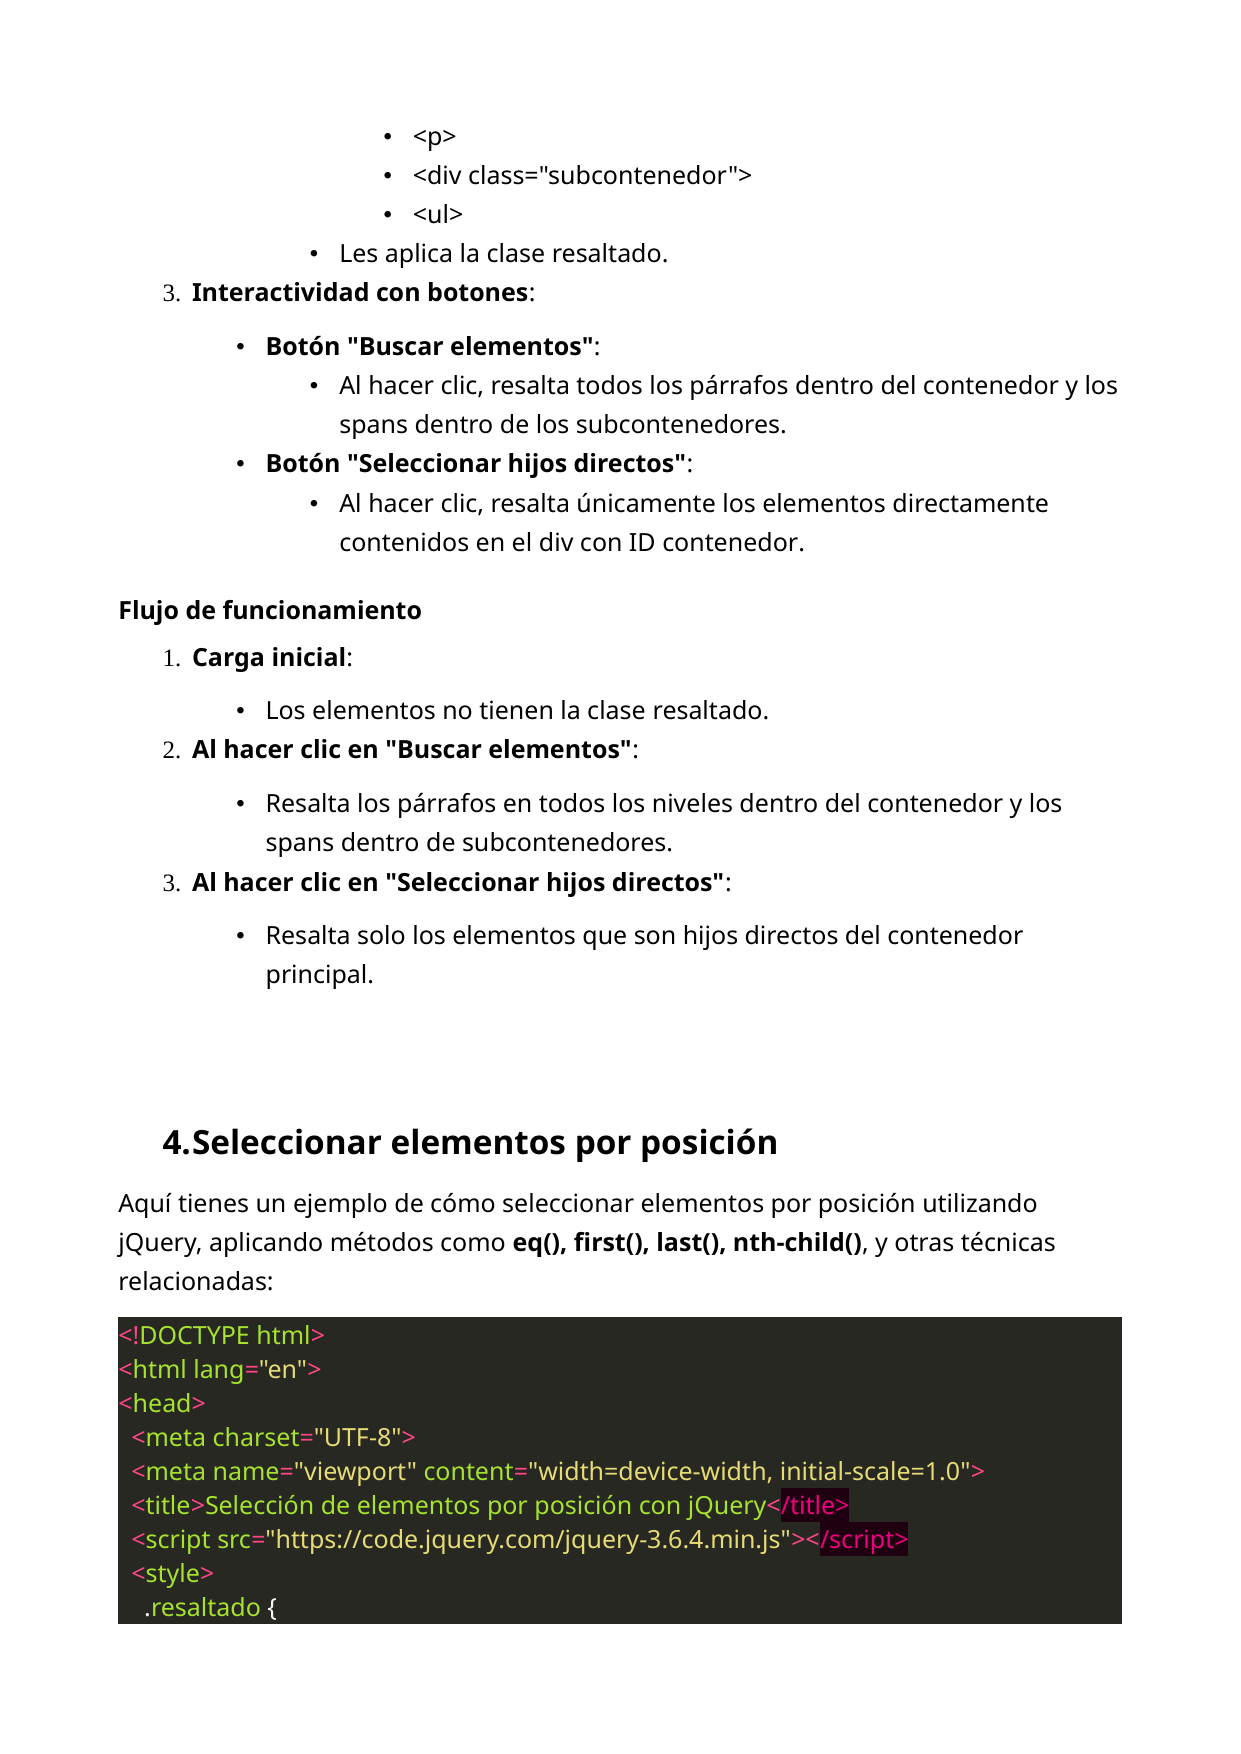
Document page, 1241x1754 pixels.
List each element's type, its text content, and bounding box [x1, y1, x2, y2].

list <ul> [383, 196, 1122, 231]
list Al hacer clic en "Buscar elementos": [162, 732, 1122, 766]
text <script src="https://code.jquery.com/jquery-3.6.4.min.js"></script> [118, 1522, 1122, 1556]
list <p> [383, 118, 1122, 152]
list Al hacer clic en "Seleccionar hijos directos": [162, 864, 1122, 898]
list Los elementos no tienen la clase resaltado. [236, 693, 1122, 727]
list Les aplica la clase resaltado. [309, 236, 1122, 270]
text <html lang="en"> [118, 1351, 1122, 1385]
text Aquí tienes un ejemplo de cómo seleccionar elementos por posición utilizando jQuery, aplicando métodos como eq(), first(), last(), nth-child(), y otras técnicas relacionadas: [118, 1185, 1122, 1298]
list Resalta solo los elementos que son hijos directos del contenedor principal. [236, 918, 1122, 991]
list Seleccionar elementos por posición [162, 1118, 1122, 1164]
list Botón "Seleccionar hijos directos": [236, 446, 1122, 480]
text <head> [118, 1385, 1122, 1419]
list Botón "Buscar elementos": [236, 328, 1122, 363]
list Carga inicial: [162, 639, 1122, 673]
list <div class="subcontenedor"> [383, 157, 1122, 191]
list Interactividad con botones: [162, 275, 1122, 309]
text <meta charset="UTF-8"> [118, 1419, 1122, 1453]
text <title>Selección de elementos por posición con jQuery</title> [118, 1488, 1122, 1522]
subtitle Flujo de funcionamiento [118, 593, 1122, 627]
text <meta name="viewport" content="width=device-width, initial-scale=1.0"> [118, 1453, 1122, 1488]
list Resalta los párrafos en todos los niveles dentro del contenedor y los spans dentro de subcontenedores. [236, 786, 1122, 859]
text <!DOCTYPE html> [118, 1317, 1122, 1351]
list Al hacer clic, resalta únicamente los elementos directamente contenidos en el div con ID contenedor. [309, 485, 1122, 558]
list Al hacer clic, resalta todos los párrafos dentro del contenedor y los spans dentro de los subcontenedores. [309, 368, 1122, 441]
text <style> [118, 1556, 1122, 1590]
text .resaltado { [118, 1590, 1122, 1624]
